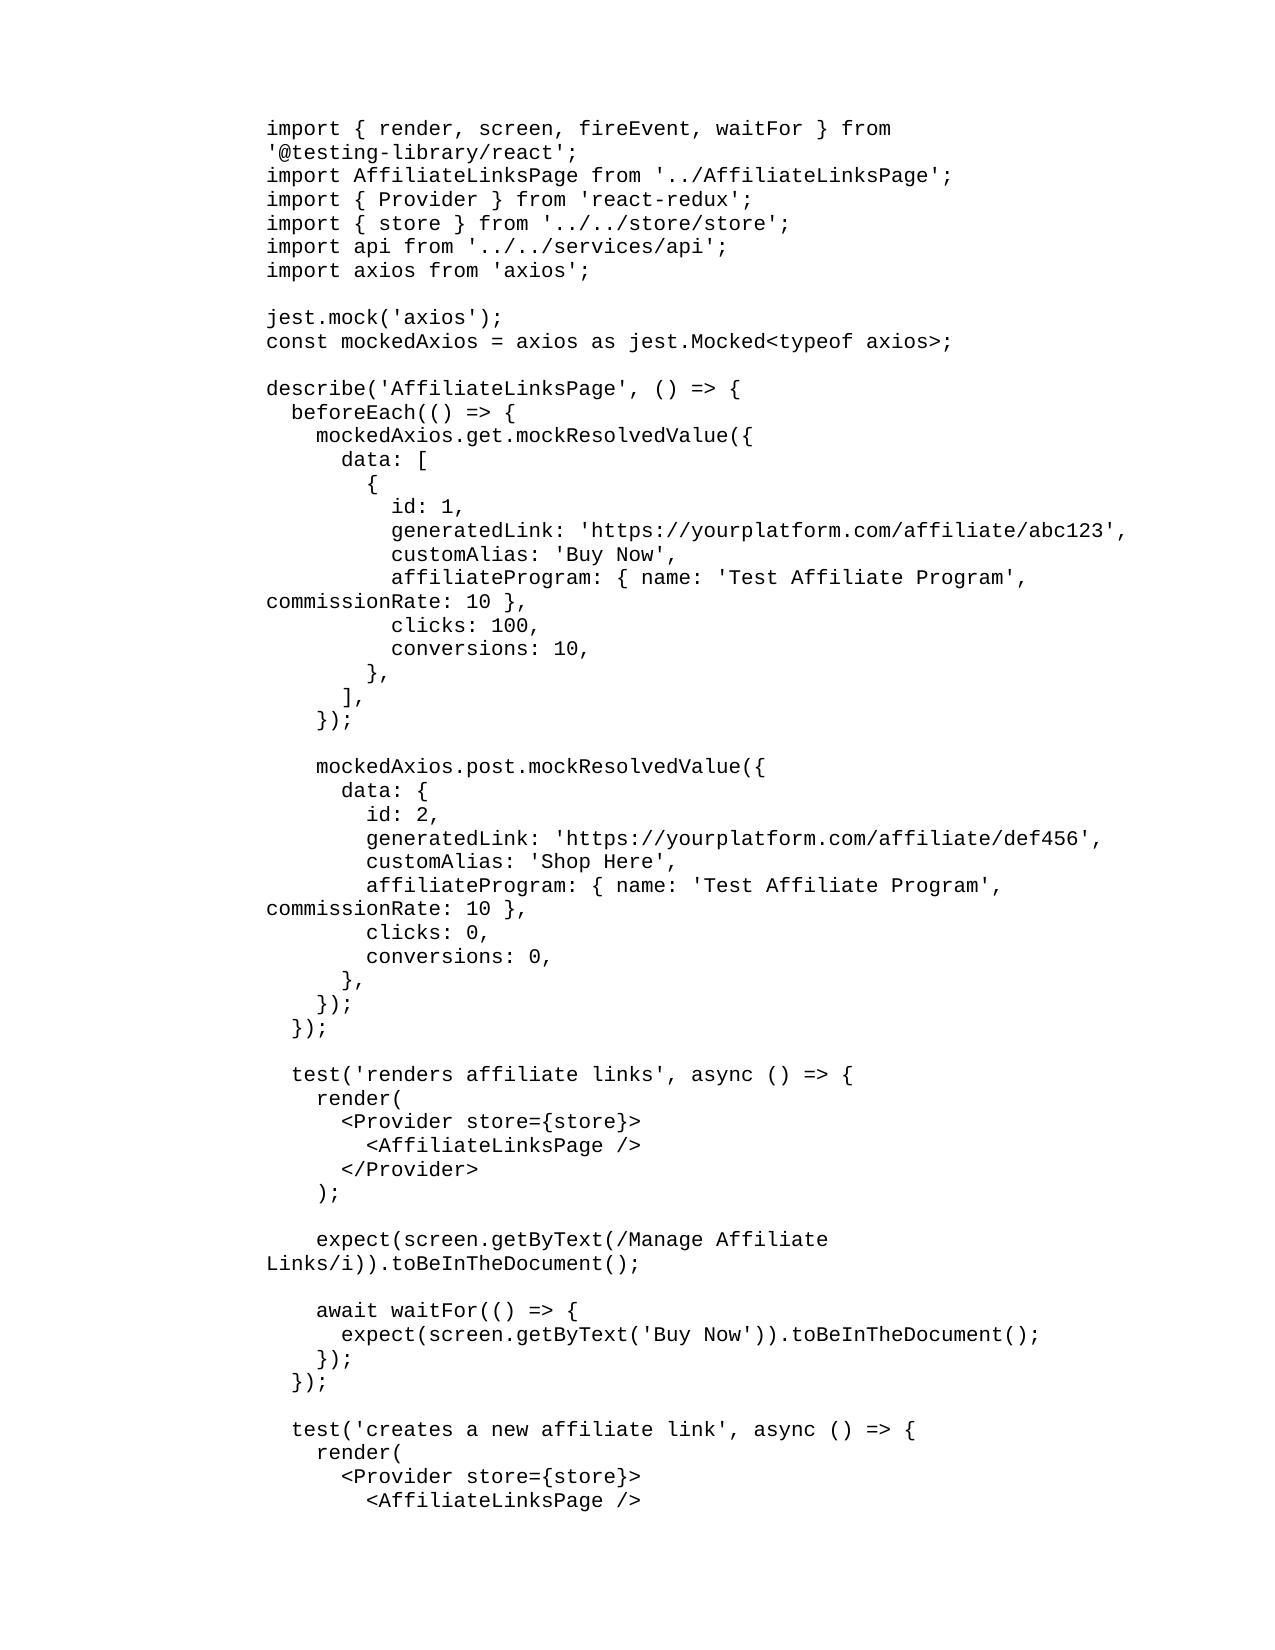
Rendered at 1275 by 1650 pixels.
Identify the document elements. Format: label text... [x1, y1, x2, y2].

list import AffiliateLinksPage from '../AffiliateLinksPage'; [236, 165, 1157, 189]
list </Provider> [236, 1158, 1157, 1182]
list <AffiliateLinksPage /> [236, 1135, 1157, 1158]
list <Provider store={store}> [236, 1111, 1157, 1135]
list jest.mock('axios'); [236, 307, 1157, 331]
list data: { [236, 780, 1157, 804]
list import axios from 'axios'; [236, 260, 1157, 284]
list import { render, screen, fireEvent, waitFor } from '@testing-library/react'; [236, 118, 1157, 165]
list await waitFor(() => { [236, 1300, 1157, 1324]
list <Provider store={store}> [236, 1466, 1157, 1489]
list beforeEach(() => { [236, 402, 1157, 426]
list }, [236, 662, 1157, 686]
list data: [ [236, 449, 1157, 473]
list }); [236, 1348, 1157, 1371]
list mockedAxios.get.mockResolvedValue({ [236, 426, 1157, 449]
list conversions: 10, [236, 638, 1157, 662]
list }); [236, 1371, 1157, 1395]
list import api from '../../services/api'; [236, 236, 1157, 260]
list conversions: 0, [236, 946, 1157, 969]
list ], [236, 686, 1157, 709]
list describe('AffiliateLinksPage', () => { [236, 378, 1157, 402]
list import { store } from '../../store/store'; [236, 213, 1157, 236]
list <AffiliateLinksPage /> [236, 1489, 1157, 1513]
list const mockedAxios = axios as jest.Mocked<typeof axios>; [236, 331, 1157, 354]
list render( [236, 1442, 1157, 1466]
list import { Provider } from 'react-redux'; [236, 189, 1157, 213]
list }, [236, 969, 1157, 993]
list { [236, 473, 1157, 496]
list test('creates a new affiliate link', async () => { [236, 1419, 1157, 1442]
list clicks: 0, [236, 922, 1157, 946]
list affiliateProgram: { name: 'Test Affiliate Program', commissionRate: 10 }, [236, 875, 1157, 922]
list customAlias: 'Shop Here', [236, 851, 1157, 875]
list ); [236, 1182, 1157, 1206]
list }); [236, 1017, 1157, 1040]
list expect(screen.getByText(/Manage Affiliate Links/i)).toBeInTheDocument(); [236, 1229, 1157, 1277]
list customAlias: 'Buy Now', [236, 544, 1157, 567]
list clicks: 100, [236, 615, 1157, 638]
list }); [236, 709, 1157, 733]
list generatedLink: 'https://yourplatform.com/affiliate/abc123', [236, 520, 1157, 544]
list }); [236, 993, 1157, 1017]
list id: 1, [236, 496, 1157, 520]
list id: 2, [236, 804, 1157, 827]
list test('renders affiliate links', async () => { [236, 1064, 1157, 1088]
list render( [236, 1088, 1157, 1111]
list generatedLink: 'https://yourplatform.com/affiliate/def456', [236, 827, 1157, 851]
list mockedAxios.post.mockResolvedValue({ [236, 757, 1157, 780]
list expect(screen.getByText('Buy Now')).toBeInTheDocument(); [236, 1324, 1157, 1348]
list affiliateProgram: { name: 'Test Affiliate Program', commissionRate: 10 }, [236, 567, 1157, 615]
